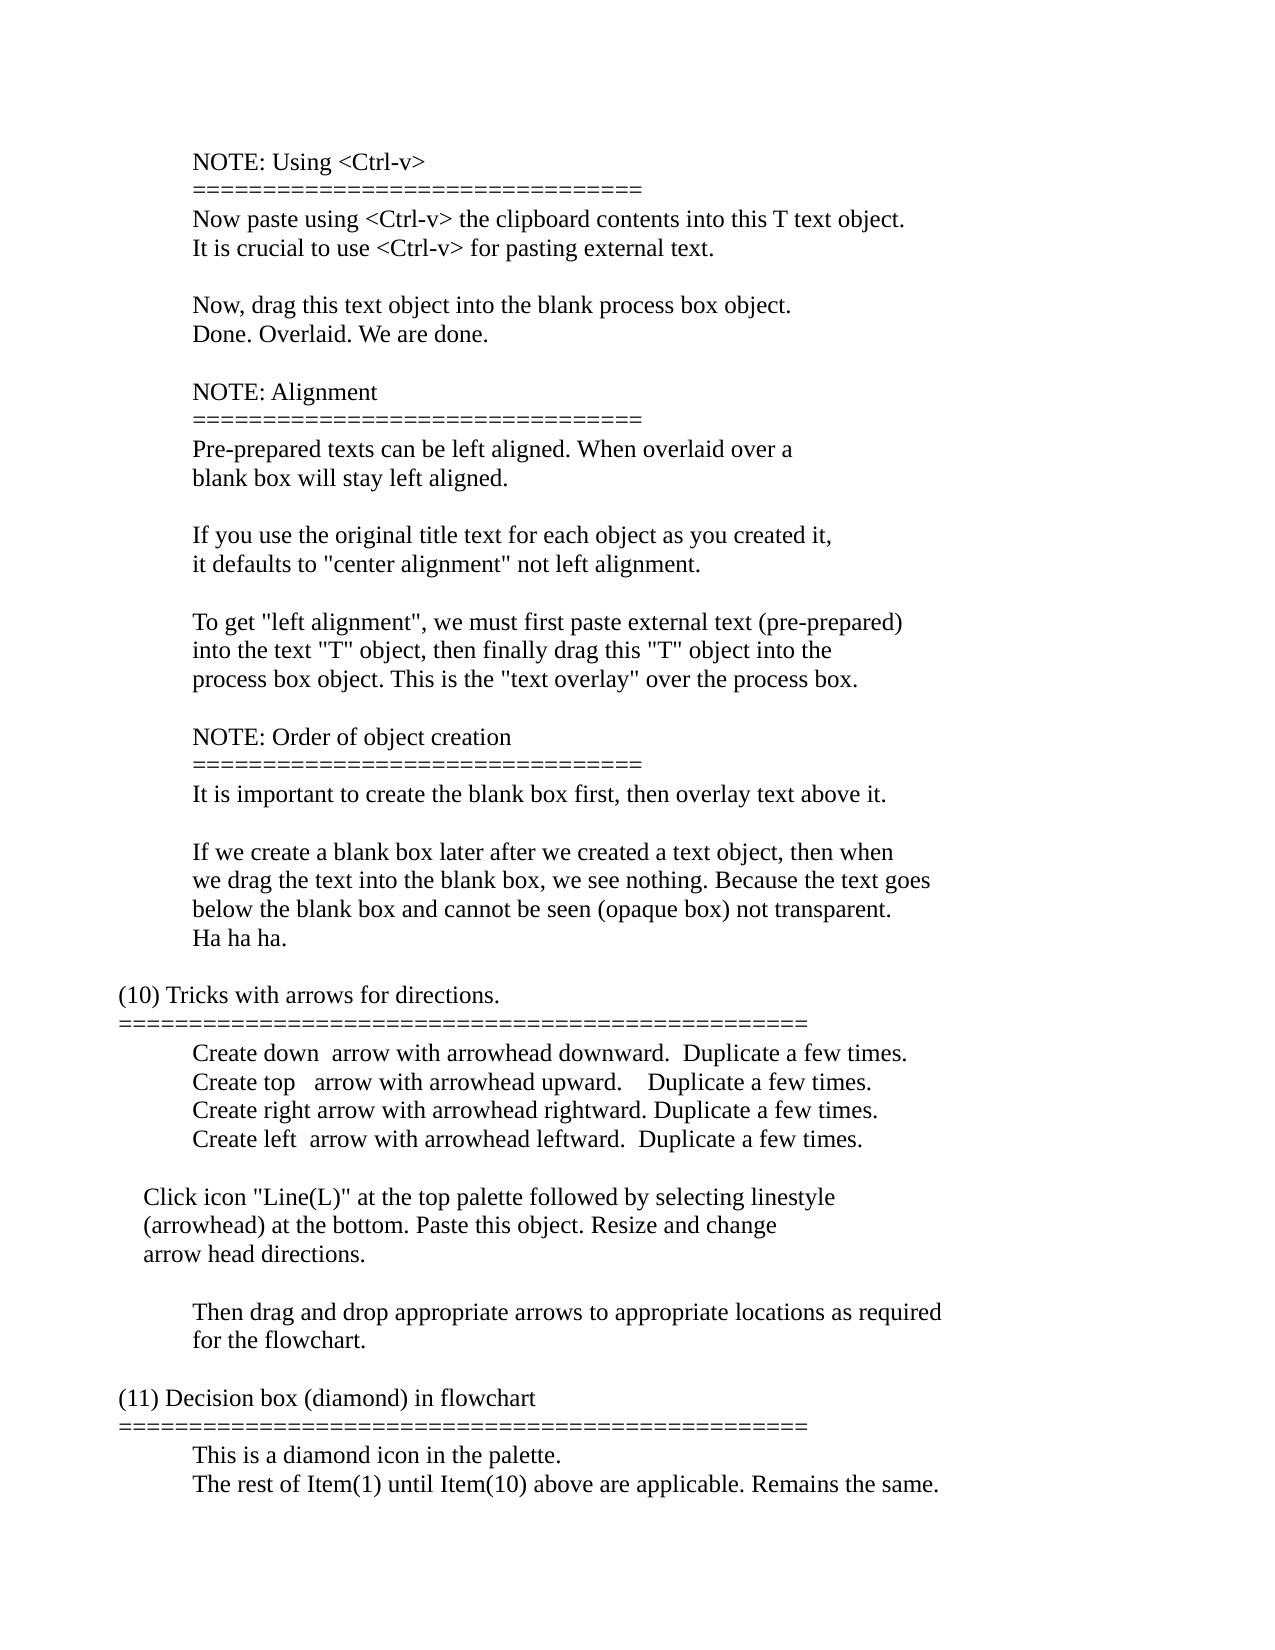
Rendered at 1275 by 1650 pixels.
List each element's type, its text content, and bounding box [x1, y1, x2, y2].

text This is a diamond icon in the palette. [118, 1441, 1157, 1469]
text Now, drag this text object into the blank process box object. [118, 291, 1157, 319]
text arrow head directions. [118, 1239, 1157, 1268]
text Done. Overlaid. We are done. [118, 319, 1157, 348]
text NOTE: Alignment [118, 377, 1157, 406]
text NOTE: Using <Ctrl-v> [118, 147, 1157, 176]
text It is crucial to use <Ctrl-v> for pasting external text. [118, 233, 1157, 262]
text The rest of Item(1) until Item(10) above are applicable. Remains the same. [118, 1469, 1157, 1498]
text Create top arrow with arrowhead upward. Duplicate a few times. [118, 1067, 1157, 1096]
text Ha ha ha. [118, 923, 1157, 952]
text below the blank box and cannot be seen (opaque box) not transparent. [118, 894, 1157, 923]
text for the flowchart. [118, 1326, 1157, 1354]
text Create down arrow with arrowhead downward. Duplicate a few times. [118, 1038, 1157, 1067]
text it defaults to "center alignment" not left alignment. [118, 549, 1157, 578]
text (10) Tricks with arrows for directions. [118, 981, 1157, 1009]
text (11) Decision box (diamond) in flowchart [118, 1383, 1157, 1412]
text blank box will stay left aligned. [118, 463, 1157, 492]
text ================================================= [118, 1412, 1157, 1441]
text Create right arrow with arrowhead rightward. Duplicate a few times. [118, 1096, 1157, 1124]
text Click icon "Line(L)" at the top palette followed by selecting linestyle [118, 1182, 1157, 1211]
text It is important to create the blank box first, then overlay text above it. [118, 779, 1157, 808]
text ================================ [118, 176, 1157, 204]
text ================================================= [118, 1009, 1157, 1038]
text process box object. This is the "text overlay" over the process box. [118, 664, 1157, 693]
text into the text "T" object, then finally drag this "T" object into the [118, 636, 1157, 664]
text ================================ [118, 751, 1157, 779]
text Pre-prepared texts can be left aligned. When overlaid over a [118, 434, 1157, 463]
text we drag the text into the blank box, we see nothing. Because the text goes [118, 866, 1157, 894]
text NOTE: Order of object creation [118, 722, 1157, 751]
text ================================ [118, 406, 1157, 434]
text Create left arrow with arrowhead leftward. Duplicate a few times. [118, 1124, 1157, 1153]
text Now paste using <Ctrl-v> the clipboard contents into this T text object. [118, 204, 1157, 233]
text If we create a blank box later after we created a text object, then when [118, 837, 1157, 866]
text Then drag and drop appropriate arrows to appropriate locations as required [118, 1297, 1157, 1326]
text (arrowhead) at the bottom. Paste this object. Resize and change [118, 1211, 1157, 1239]
text If you use the original title text for each object as you created it, [118, 521, 1157, 549]
text To get "left alignment", we must first paste external text (pre-prepared) [118, 607, 1157, 636]
